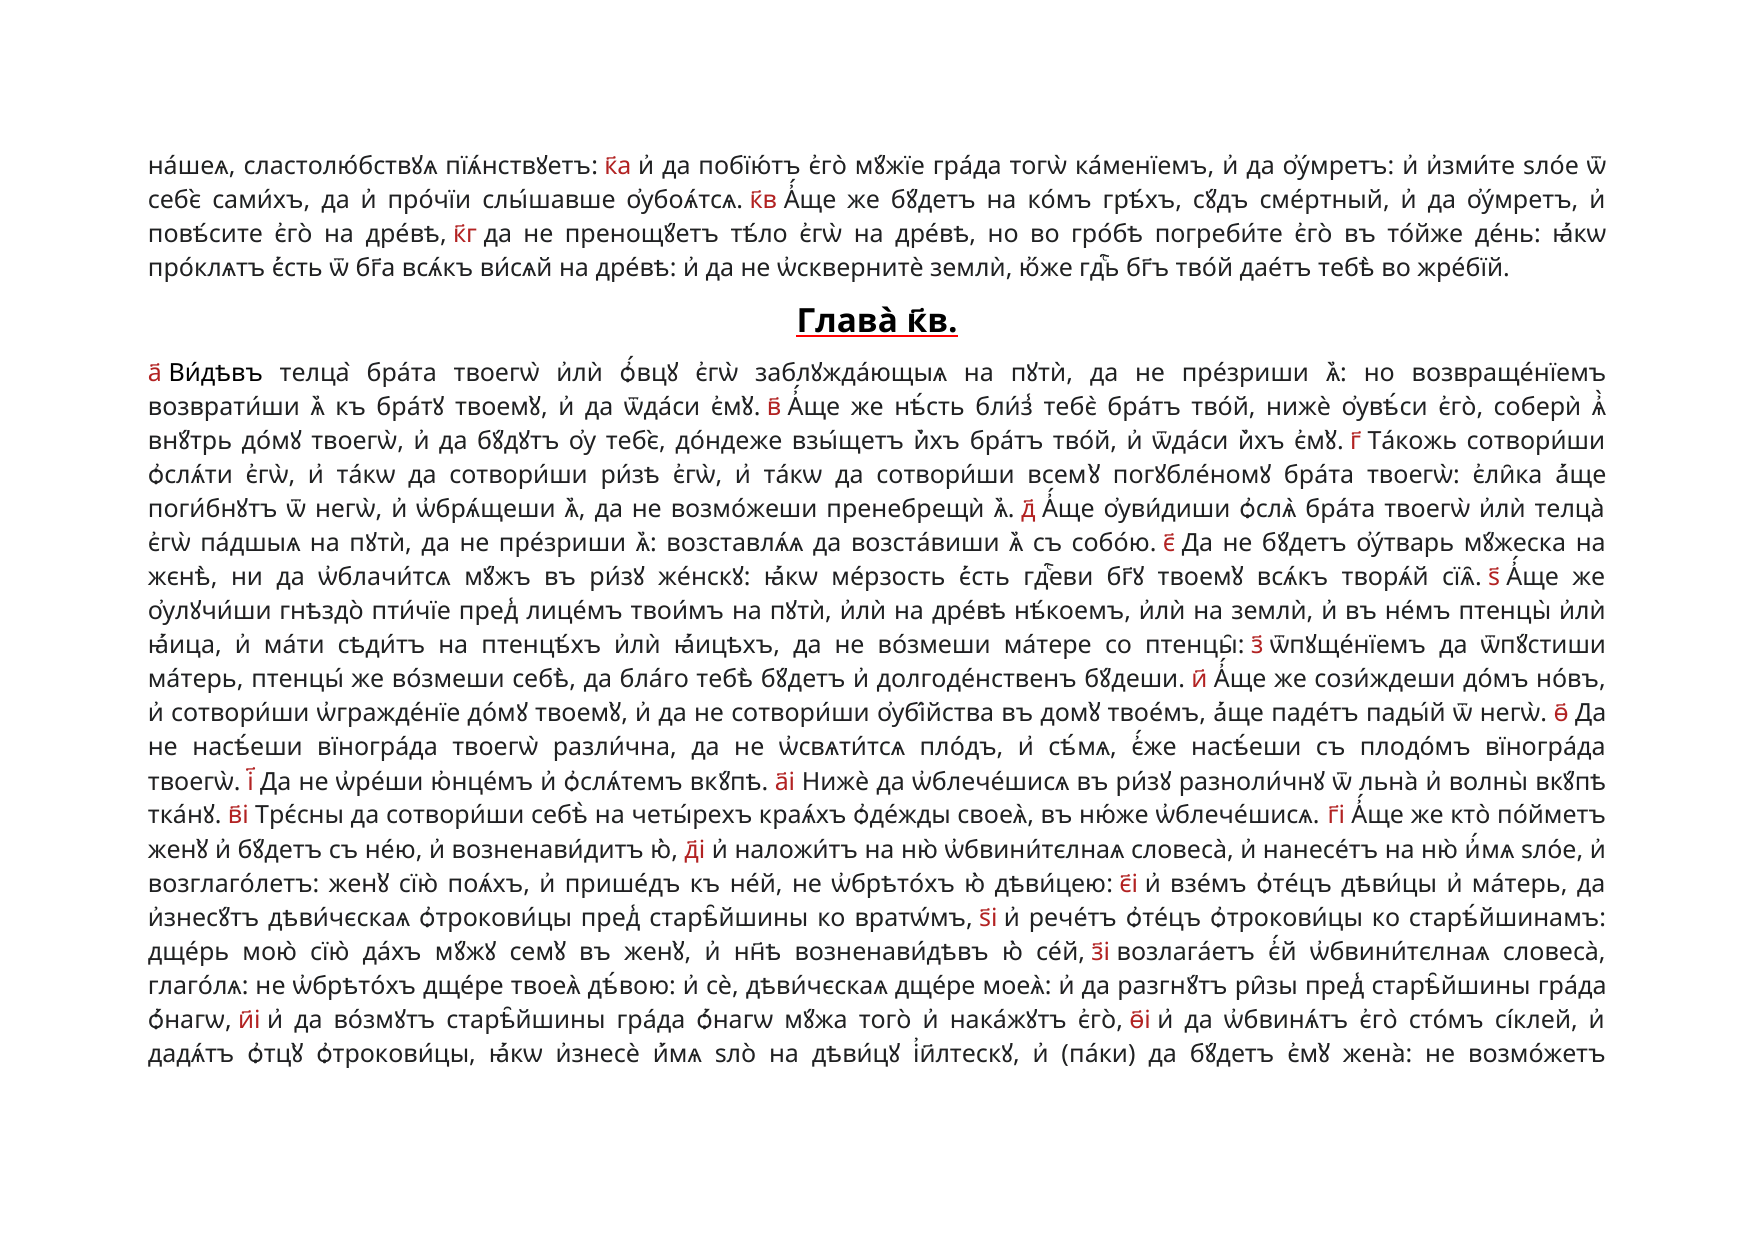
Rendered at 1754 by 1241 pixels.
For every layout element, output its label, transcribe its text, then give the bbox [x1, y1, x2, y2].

text а҃ Ви́дѣвъ телца̀ бра́та твоегѡ̀ и҆лѝ ѻ҆́вцꙋ є҆гѡ̀ заблꙋжда́ющыѧ на пꙋтѝ, да не пре́зриши ѧ҆̀: но возвраще́нїемъ возврати́ши ѧ҆̀ къ бра́тꙋ твоемꙋ̀, и҆ да ѿда́си є҆мꙋ̀. в҃ А҆́ще же нѣ́сть бли́з̾ тебє̀ бра́тъ тво́й, нижѐ ѹ҆вѣ́си є҆го̀, соберѝ ѧ҆̀ внꙋ́трь до́мꙋ твоегѡ̀, и҆ да бꙋ́дꙋтъ ѹ҆ тебє̀, до́ндеже взы́щетъ и҆̀хъ бра́тъ тво́й, и҆ ѿда́си и҆̀хъ є҆мꙋ̀. г҃ Та́кожь сотвори́ши ѻ҆слѧ́ти є҆гѡ̀, и҆ та́кѡ да сотвори́ши ри́зѣ є҆гѡ̀, и҆ та́кѡ да сотвори́ши всемꙋ̀ погꙋбле́номꙋ бра́та твоегѡ̀: є҆ли̑ка а҆́ще поги́бнꙋтъ ѿ негѡ̀, и҆ ѡ҆брѧ́щеши ѧ҆̀, да не возмо́жеши пренебрещѝ ѧ҆̀. д҃ А҆́ще ѹ҆ви́диши ѻ҆слѧ̀ бра́та твоегѡ̀ и҆лѝ телца̀ є҆гѡ̀ па́дшыѧ на пꙋтѝ, да не пре́зриши ѧ҆̀: возставлѧ́ѧ да возста́виши ѧ҆̀ съ собо́ю. є҃ Да не бꙋ́детъ ѹ҆́тварь мꙋ́жеска на жєнѣ̀, ни да ѡ҆блачи́тсѧ мꙋ́жъ въ ри́зꙋ же́нскꙋ: ꙗ҆́кѡ ме́рзость є҆́сть гдⷭ҇еви бг҃ꙋ твоемꙋ̀ всѧ́къ творѧ́й сїѧ̑. ѕ҃ А҆́ще же ѹ҆лꙋчи́ши гнѣздо̀ пти́чїе пред̾ лице́мъ твои́мъ на пꙋтѝ, и҆лѝ на дре́вѣ нѣ́коемъ, и҆лѝ на землѝ, и҆ въ не́мъ птенцы̀ и҆лѝ ꙗ҆́ица, и҆ ма́ти сѣди́тъ на птенцѣ́хъ и҆лѝ ꙗ҆́ицѣхъ, да не во́змеши ма́тере со птенцы̑: з҃ ѿпꙋще́нїемъ да ѿпꙋ́стиши ма́терь, птенцы́ же во́змеши себѣ̀, да бла́го тебѣ̀ бꙋ́детъ и҆ долгоде́нственъ бꙋ́деши. и҃ А҆́ще же сози́ждеши до́мъ но́въ, и҆ сотвори́ши ѡ҆гражде́нїе до́мꙋ твоемꙋ̀, и҆ да не сотвори́ши ѹ҆бі́йства въ домꙋ̀ твое́мъ, а҆́ще паде́тъ пады́й ѿ негѡ̀. ѳ҃ Да не насѣ́еши вїногра́да твоегѡ̀ разли́чна, да не ѡ҆свѧти́тсѧ пло́дъ, и҆ сѣ́мѧ, є҆́же насѣ́еши съ плодо́мъ вїногра́да твоегѡ̀. і҃ Да не ѡ҆ре́ши ю҆нце́мъ и҆ ѻ҆слѧ́темъ вкꙋ́пѣ. а҃і Нижѐ да ѡ҆блече́шисѧ въ ри́зꙋ разноли́чнꙋ ѿ льна̀ и҆ волны̀ вкꙋ́пѣ тка́нꙋ. в҃і Трє́сны да сотвори́ши себѣ̀ на четы́рехъ краѧ́хъ ѻ҆де́жды своеѧ̀, въ ню́же ѡ҆блече́шисѧ. г҃і А҆́ще же кто̀ по́йметъ женꙋ̀ и҆ бꙋ́детъ съ не́ю, и҆ возненави́дитъ ю҆̀, д҃і и҆ наложи́тъ на ню̀ ѡ҆бвини́тєлнаѧ словеса̀, и҆ нанесе́тъ на ню̀ и҆́мѧ ѕло́е, и҆ возглаго́летъ: женꙋ̀ сїю̀ поѧ́хъ, и҆ прише́дъ къ не́й, не ѡ҆брѣто́хъ ю҆̀ дѣви́цею: є҃і и҆ взе́мъ ѻ҆те́цъ дѣви́цы и҆ ма́терь, да и҆знесꙋ́тъ дѣви́чєскаѧ ѻ҆трокови́цы пред̾ старѣ̑йшины ко вратѡ́мъ, ѕ҃і и҆ рече́тъ ѻ҆те́цъ ѻ҆трокови́цы ко старѣ́йшинамъ: дще́рь мою̀ сїю̀ да́хъ мꙋ́жꙋ семꙋ̀ въ женꙋ̀, и҆ нн҃ѣ возненави́дѣвъ ю҆̀ се́й, з҃і возлага́етъ є҆́й ѡ҆бвини́тєлнаѧ словеса̀, глаго́лѧ: не ѡ҆брѣто́хъ дще́ре твоеѧ̀ дѣ́вою: и҆ сѐ, дѣви́чєскаѧ дще́ре моеѧ̀: и҆ да разгнꙋ́тъ ри̑зы пред̾ старѣ̑йшины гра́да ѻ҆́нагѡ, и҃і и҆ да во́змꙋтъ старѣ̑йшины гра́да ѻ҆́нагѡ мꙋ́жа того̀ и҆ нака́жꙋтъ є҆го̀, ѳ҃і и҆ да ѡ҆бвинѧ́тъ є҆го̀ сто́мъ сі́клей, и҆ дадѧ́тъ ѻ҆тцꙋ̀ ѻ҆трокови́цы, ꙗ҆́кѡ и҆знесѐ и҆́мѧ ѕло̀ на дѣви́цꙋ і҆и҃лтескꙋ, и҆ (па́ки) да бꙋ́детъ є҆мꙋ̀ жена̀: не возмо́жетъ [148, 354, 1606, 1070]
text Глава̀ к҃в. [148, 296, 1606, 342]
text на́шеѧ, сластолю́бствꙋѧ пїѧ́нствꙋетъ: к҃а и҆ да побїю́тъ є҆го̀ мꙋ́жїе гра́да тогѡ̀ ка́менїемъ, и҆ да ѹ҆́мретъ: и҆ и҆зми́те ѕло́е ѿ себє̀ сами́хъ, да и҆ про́чїи слы́шавше ѹ҆боѧ́тсѧ. к҃в А҆́ще же бꙋ́детъ на ко́мъ грѣ́хъ, сꙋ́дъ сме́ртный, и҆ да ѹ҆́мретъ, и҆ повѣ́сите є҆го̀ на дре́вѣ, к҃г да не пренощꙋ́етъ тѣ́ло є҆гѡ̀ на дре́вѣ, но во гро́бѣ погреби́те є҆го̀ въ то́йже де́нь: ꙗ҆́кѡ про́клѧтъ є҆́сть ѿ бг҃а всѧ́къ ви́сѧй на дре́вѣ: и҆ да не ѡ҆сквернитѐ землѝ, ю҆́же гдⷭ҇ь бг҃ъ тво́й дае́тъ тебѣ̀ во жре́бїй. [148, 148, 1606, 284]
